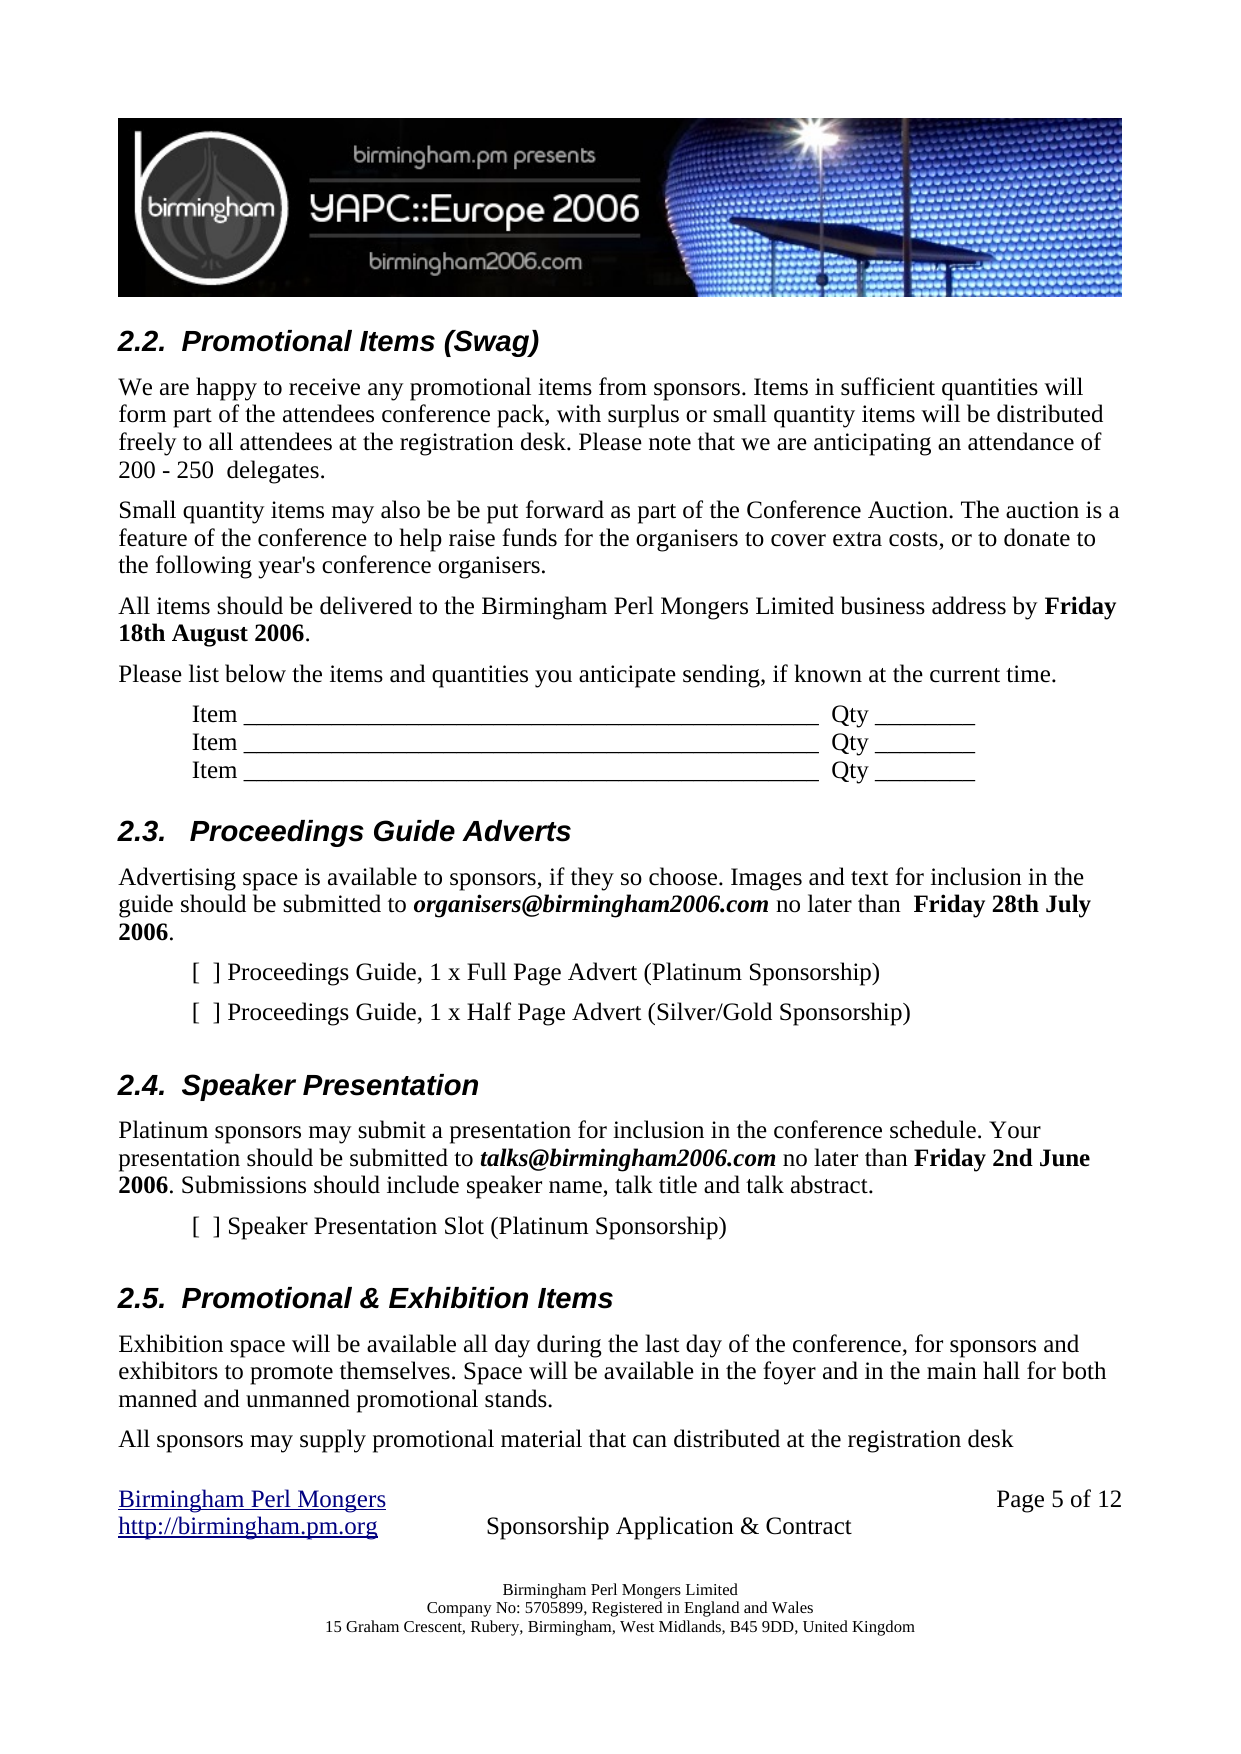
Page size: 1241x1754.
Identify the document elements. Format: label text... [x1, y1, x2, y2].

text We are happy to receive any promotional items from sponsors. Items in sufficient quantities will form part of the attendees conference pack, with surplus or small quantity items will be distributed freely to all attendees at the registration desk. Please note that we are anticipating an attendance of 200 - 250 delegates. [118, 373, 1122, 484]
text [ ] Speaker Presentation Slot (Platinum Sponsorship) [118, 1212, 1122, 1239]
text Item ______________________________________________ Qty ________ [118, 728, 1122, 756]
subtitle Promotional Items (Swag) [118, 325, 1122, 358]
text All sponsors may supply promotional material that can distributed at the registration desk [118, 1425, 1122, 1453]
text Platinum sponsors may submit a presentation for inclusion in the conference schedule. Your presentation should be submitted to talks@birmingham2006.com no later than Friday 2nd June 2006. Submissions should include speaker name, talk title and talk abstract. [118, 1116, 1122, 1199]
picture [118, 118, 1122, 297]
text Item ______________________________________________ Qty ________ [118, 700, 1122, 728]
text Advertising space is available to sponsors, if they so choose. Images and text for inclusion in the guide should be submitted to organisers@birmingham2006.com no later than Friday 28th July 2006. [118, 863, 1122, 946]
text All items should be delivered to the Birmingham Perl Mongers Limited business address by Friday 18th August 2006. [118, 592, 1122, 647]
text Small quantity items may also be be put forward as part of the Conference Auction. The auction is a feature of the conference to help raise funds for the organisers to cover extra costs, or to donate to the following year's conference organisers. [118, 496, 1122, 579]
text Please list below the items and quantities you anticipate sending, if known at the current time. [118, 660, 1122, 687]
subtitle Proceedings Guide Adverts [118, 815, 1122, 848]
subtitle Speaker Presentation [118, 1069, 1122, 1101]
text [ ] Proceedings Guide, 1 x Full Page Advert (Platinum Sponsorship) [118, 958, 1122, 986]
text Item ______________________________________________ Qty ________ [118, 757, 1122, 784]
text Exhibition space will be available all day during the last day of the conference, for sponsors and exhibitors to promote themselves. Space will be available in the foyer and in the main hall for both manned and unmanned promotional stands. [118, 1330, 1122, 1413]
subtitle Promotional & Exhibition Items [118, 1282, 1122, 1315]
text [ ] Proceedings Guide, 1 x Half Page Advert (Silver/Gold Sponsorship) [118, 998, 1122, 1026]
